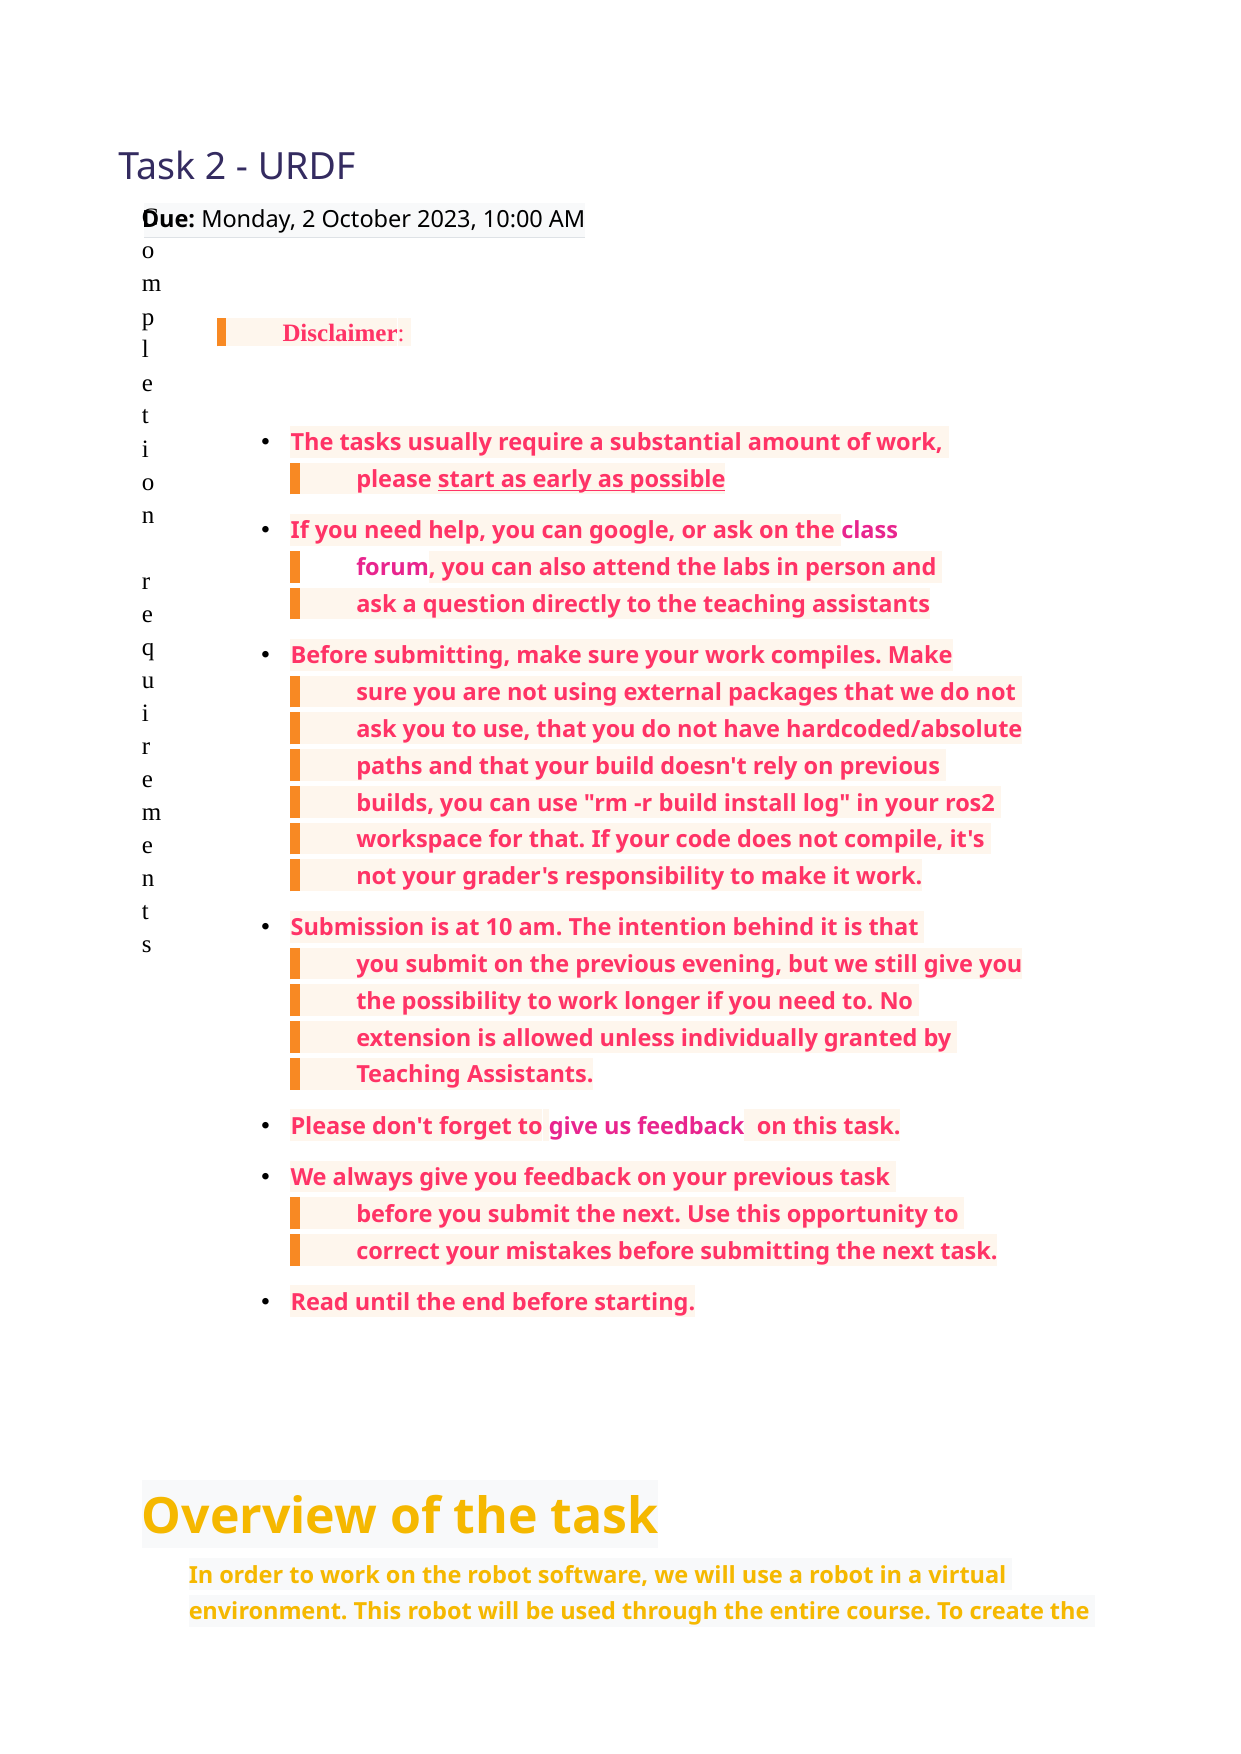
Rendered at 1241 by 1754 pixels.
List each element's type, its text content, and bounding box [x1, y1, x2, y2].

list Submission is at 10 am. The intention behind it is that you submit on the previous evening, but we still give you the possibility to work longer if you need to. No extension is allowed unless individually granted by Teaching Assistants. [261, 911, 1024, 1090]
list Before submitting, make sure your work compiles. Make sure you are not using external packages that we do not ask you to use, that you do not have hardcoded/absolute paths and that your build doesn't rely on previous builds, you can use "rm -r build install log" in your ros2 workspace for that. If your code does not compile, it's not your grader's responsibility to make it work. [261, 639, 1024, 891]
text Due: Monday, 2 October 2023, 10:00 AM [144, 202, 1099, 237]
subtitle Task 2 - URDF [118, 139, 1122, 190]
list Please don't forget to give us feedback on this task. [261, 1109, 1024, 1141]
text In order to work on the robot software, we will use a robot in a virtual environment. This robot will be used through the entire course. To create the [188, 1558, 1099, 1627]
list Read until the end before starting. [261, 1285, 1024, 1317]
list The tasks usually require a substantial amount of work, please start as early as possible [261, 426, 1024, 494]
text Overview of the task [142, 1479, 1099, 1548]
list We always give you feedback on your previous task before you submit the next. Use this opportunity to correct your mistakes before submitting the next task. [261, 1161, 1024, 1266]
text Disclaimer: [226, 318, 1024, 346]
list If you need help, you can google, or ask on the class forum, you can also attend the labs in person and ask a question directly to the teaching assistants [261, 514, 1024, 619]
